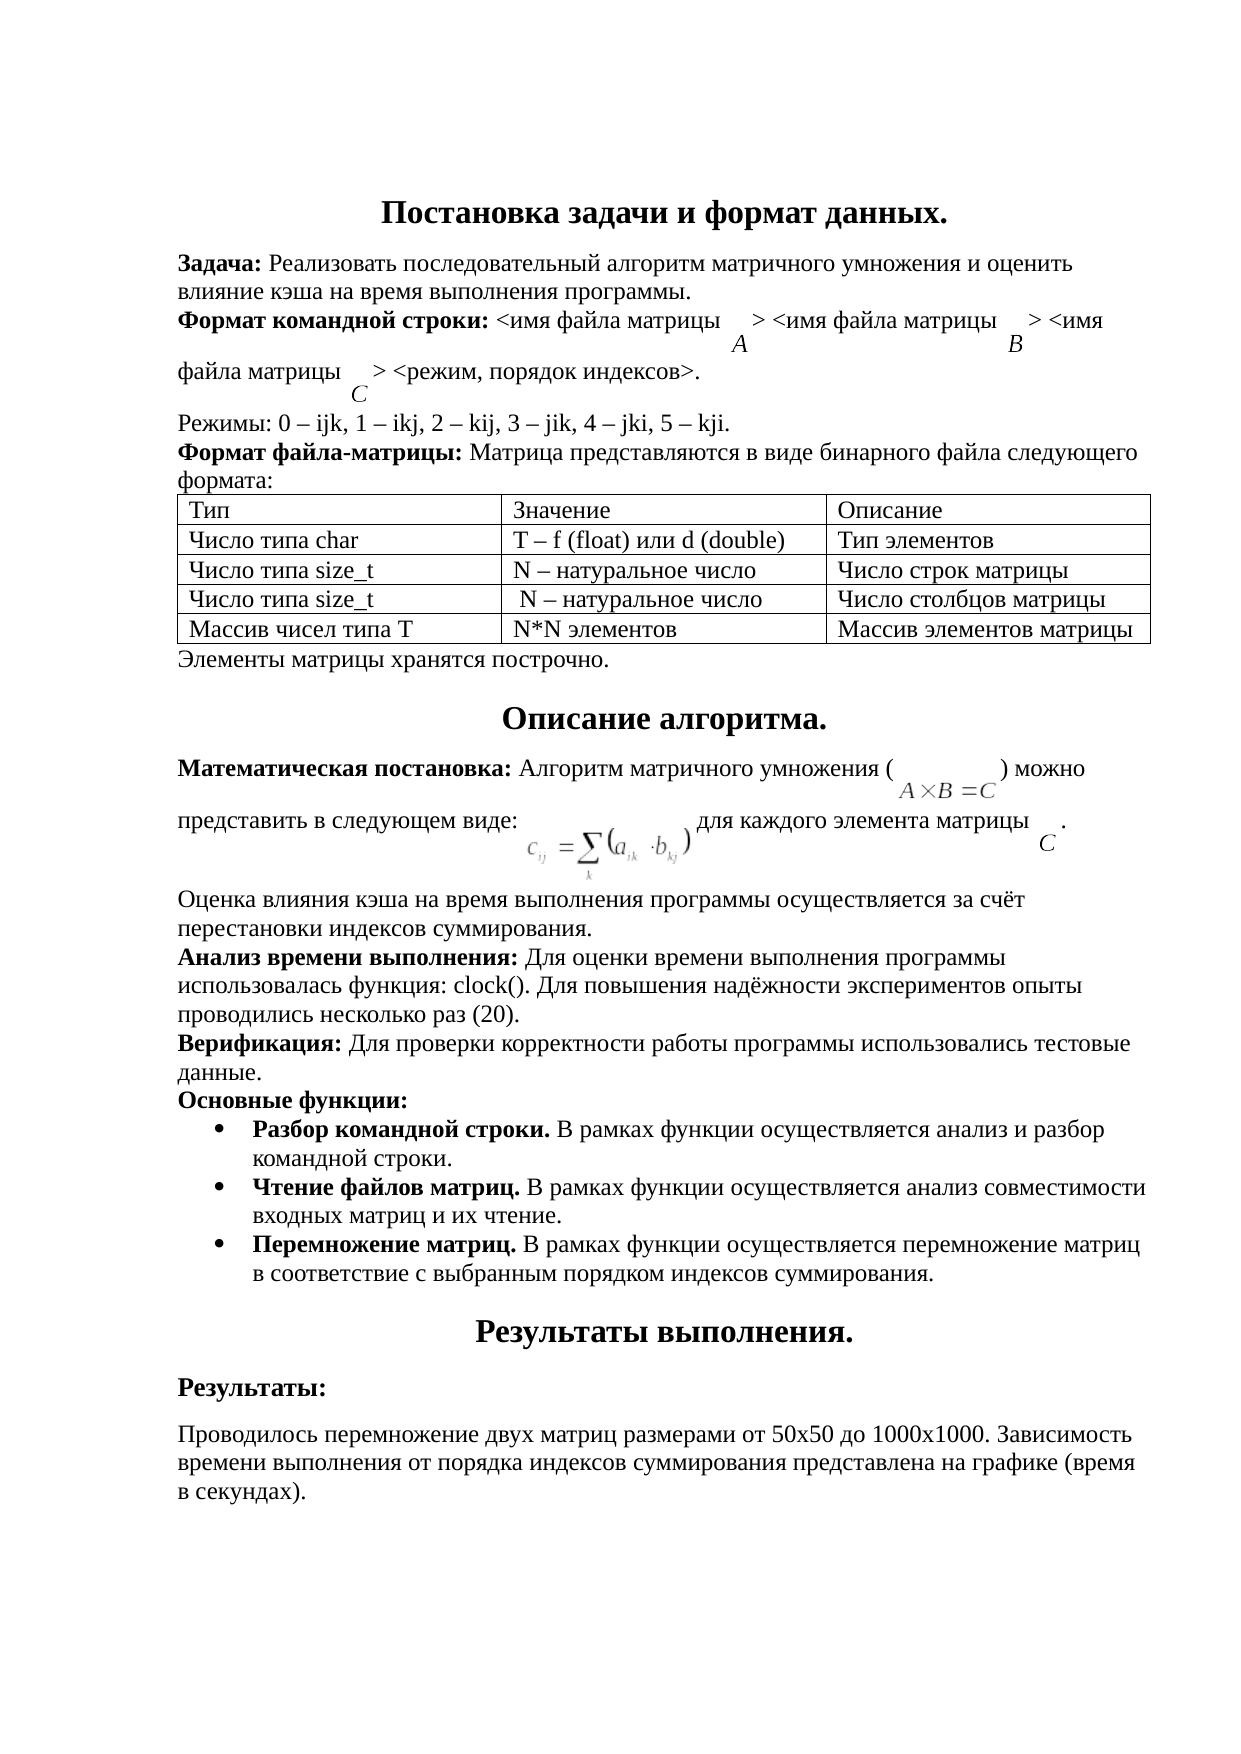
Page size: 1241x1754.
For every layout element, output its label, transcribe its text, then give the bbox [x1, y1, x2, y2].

table_header Описание [827, 495, 1150, 524]
table_cell Тип элементов [827, 525, 1150, 554]
text Верификация: Для проверки корректности работы программы использовались тестовые данные. [177, 1028, 1152, 1086]
list Перемножение матриц. В рамках функции осуществляется перемножение матриц в соответствие с выбранным порядком индексов суммирования. [215, 1229, 1152, 1287]
subtitle Результаты выполнения. [177, 1312, 1152, 1350]
table_cell Число столбцов матрицы [827, 585, 1150, 613]
table_header Значение [502, 495, 826, 524]
table_cell N – натуральное число [502, 555, 826, 583]
text Режимы: 0 – ijk, 1 – ikj, 2 – kij, 3 – jik, 4 – jki, 5 – kji. [177, 408, 1152, 437]
table_cell Число типа size_t [178, 555, 501, 583]
text Элементы матрицы хранятся построчно. [177, 644, 1152, 673]
table_cell N*N элементов [502, 614, 826, 643]
text Формат командной строки: <имя файла матрицы > <имя файла матрицы > <имя файла матрицы > <режим, порядок индексов>. [177, 305, 1152, 408]
subtitle Описание алгоритма. [177, 698, 1152, 736]
subtitle Постановка задачи и формат данных. [177, 193, 1152, 231]
text Проводилось перемножение двух матриц размерами от 50х50 до 1000х1000. Зависимость времени выполнения от порядка индексов суммирования представлена на графике (время в секундах). [177, 1419, 1152, 1505]
list Разбор командной строки. В рамках функции осуществляется анализ и разбор командной строки. [215, 1114, 1152, 1172]
text Математическая постановка: Алгоритм матричного умножения () можно представить в следующем виде: для каждого элемента матрицы . Оценка влияния кэша на время выполнения программы осуществляется за счёт перестановки индексов суммирования. [177, 753, 1152, 942]
table_cell Массив чисел типа T [178, 614, 501, 643]
list Чтение файлов матриц. В рамках функции осуществляется анализ совместимости входных матриц и их чтение. [215, 1172, 1152, 1229]
table_cell Массив элементов матрицы [827, 614, 1150, 643]
table_cell N – натуральное число [502, 585, 826, 613]
table_cell T – f (float) или d (double) [502, 525, 826, 554]
text Основные функции: [177, 1086, 1152, 1114]
text Анализ времени выполнения: Для оценки времени выполнения программы использовалась функция: clock(). Для повышения надёжности экспериментов опыты проводились несколько раз (20). [177, 942, 1152, 1028]
table_cell Число строк матрицы [827, 555, 1150, 583]
subtitle Результаты: [177, 1371, 1152, 1402]
table_header Тип [178, 495, 501, 524]
text Формат файла-матрицы: Матрица представляются в виде бинарного файла следующего формата: [177, 437, 1152, 494]
table_cell Число типа char [178, 525, 501, 554]
table_cell Число типа size_t [178, 585, 501, 613]
text Задача: Реализовать последовательный алгоритм матричного умножения и оценить влияние кэша на время выполнения программы. [177, 248, 1152, 305]
